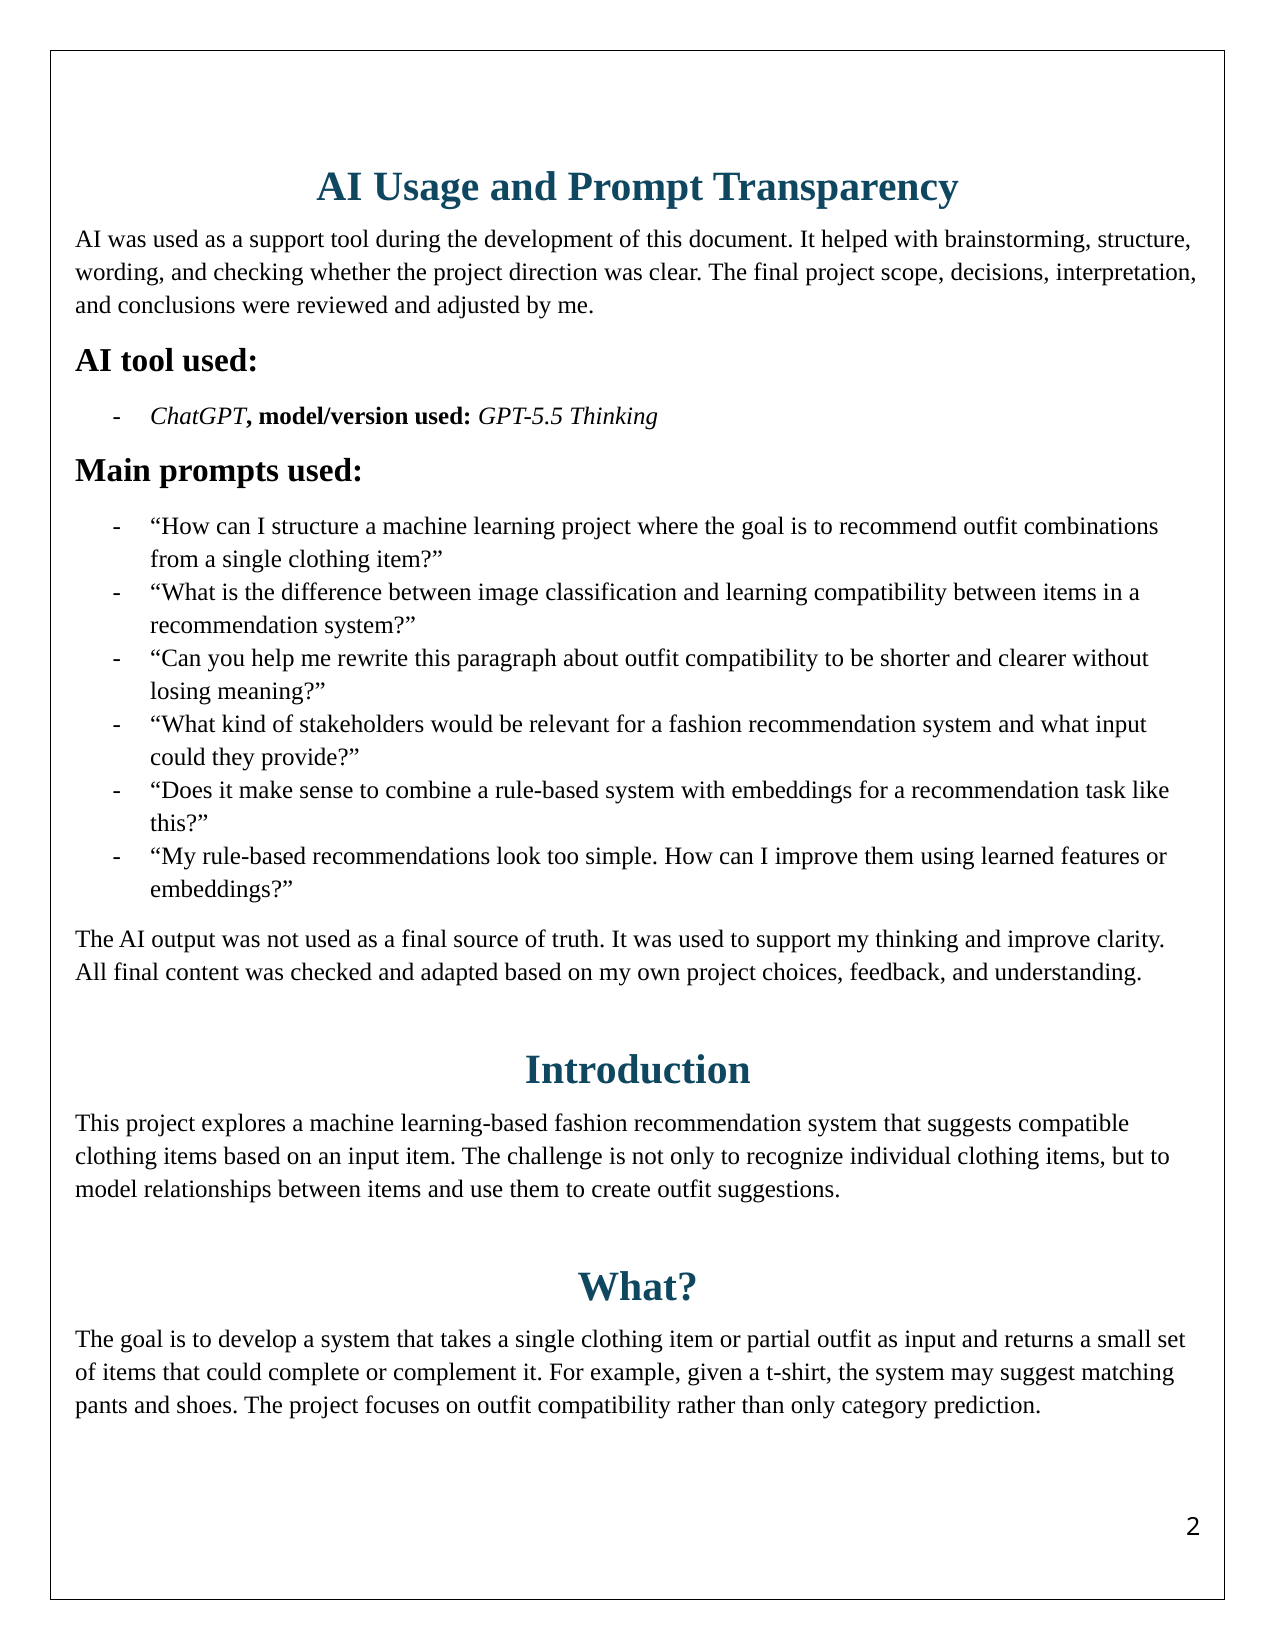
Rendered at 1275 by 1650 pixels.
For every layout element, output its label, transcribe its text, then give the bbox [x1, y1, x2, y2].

list ChatGPT, model/version used: GPT-5.5 Thinking [112, 401, 1200, 429]
text This project explores a machine learning-based fashion recommendation system that suggests compatible clothing items based on an input item. The challenge is not only to recognize individual clothing items, but to model relationships between items and use them to create outfit suggestions. [75, 1108, 1200, 1203]
text AI was used as a support tool during the development of this document. It helped with brainstorming, structure, wording, and checking whether the project direction was clear. The final project scope, decisions, interpretation, and conclusions were reviewed and adjusted by me. [75, 224, 1200, 319]
subtitle AI Usage and Prompt Transparency [75, 161, 1200, 209]
text AI tool used: [75, 340, 1200, 378]
list “How can I structure a machine learning project where the goal is to recommend outfit combinations from a single clothing item?” [112, 511, 1200, 573]
list “What kind of stakeholders would be relevant for a fashion recommendation system and what input could they provide?” [112, 709, 1200, 771]
text The AI output was not used as a final source of truth. It was used to support my thinking and improve clarity. All final content was checked and adapted based on my own project choices, feedback, and understanding. [75, 924, 1200, 986]
subtitle What? [75, 1261, 1200, 1309]
list “Can you help me rewrite this paragraph about outfit compatibility to be shorter and clearer without losing meaning?” [112, 643, 1200, 705]
subtitle Introduction [75, 1044, 1200, 1092]
list “My rule-based recommendations look too simple. How can I improve them using learned features or embeddings?” [112, 841, 1200, 903]
list “What is the difference between image classification and learning compatibility between items in a recommendation system?” [112, 577, 1200, 639]
text Main prompts used: [75, 451, 1200, 489]
text The goal is to develop a system that takes a single clothing item or partial outfit as input and returns a small set of items that could complete or complement it. For example, given a t-shirt, the system may suggest matching pants and shoes. The project focuses on outfit compatibility rather than only category prediction. [75, 1324, 1200, 1419]
list “Does it make sense to combine a rule-based system with embeddings for a recommendation task like this?” [112, 775, 1200, 837]
